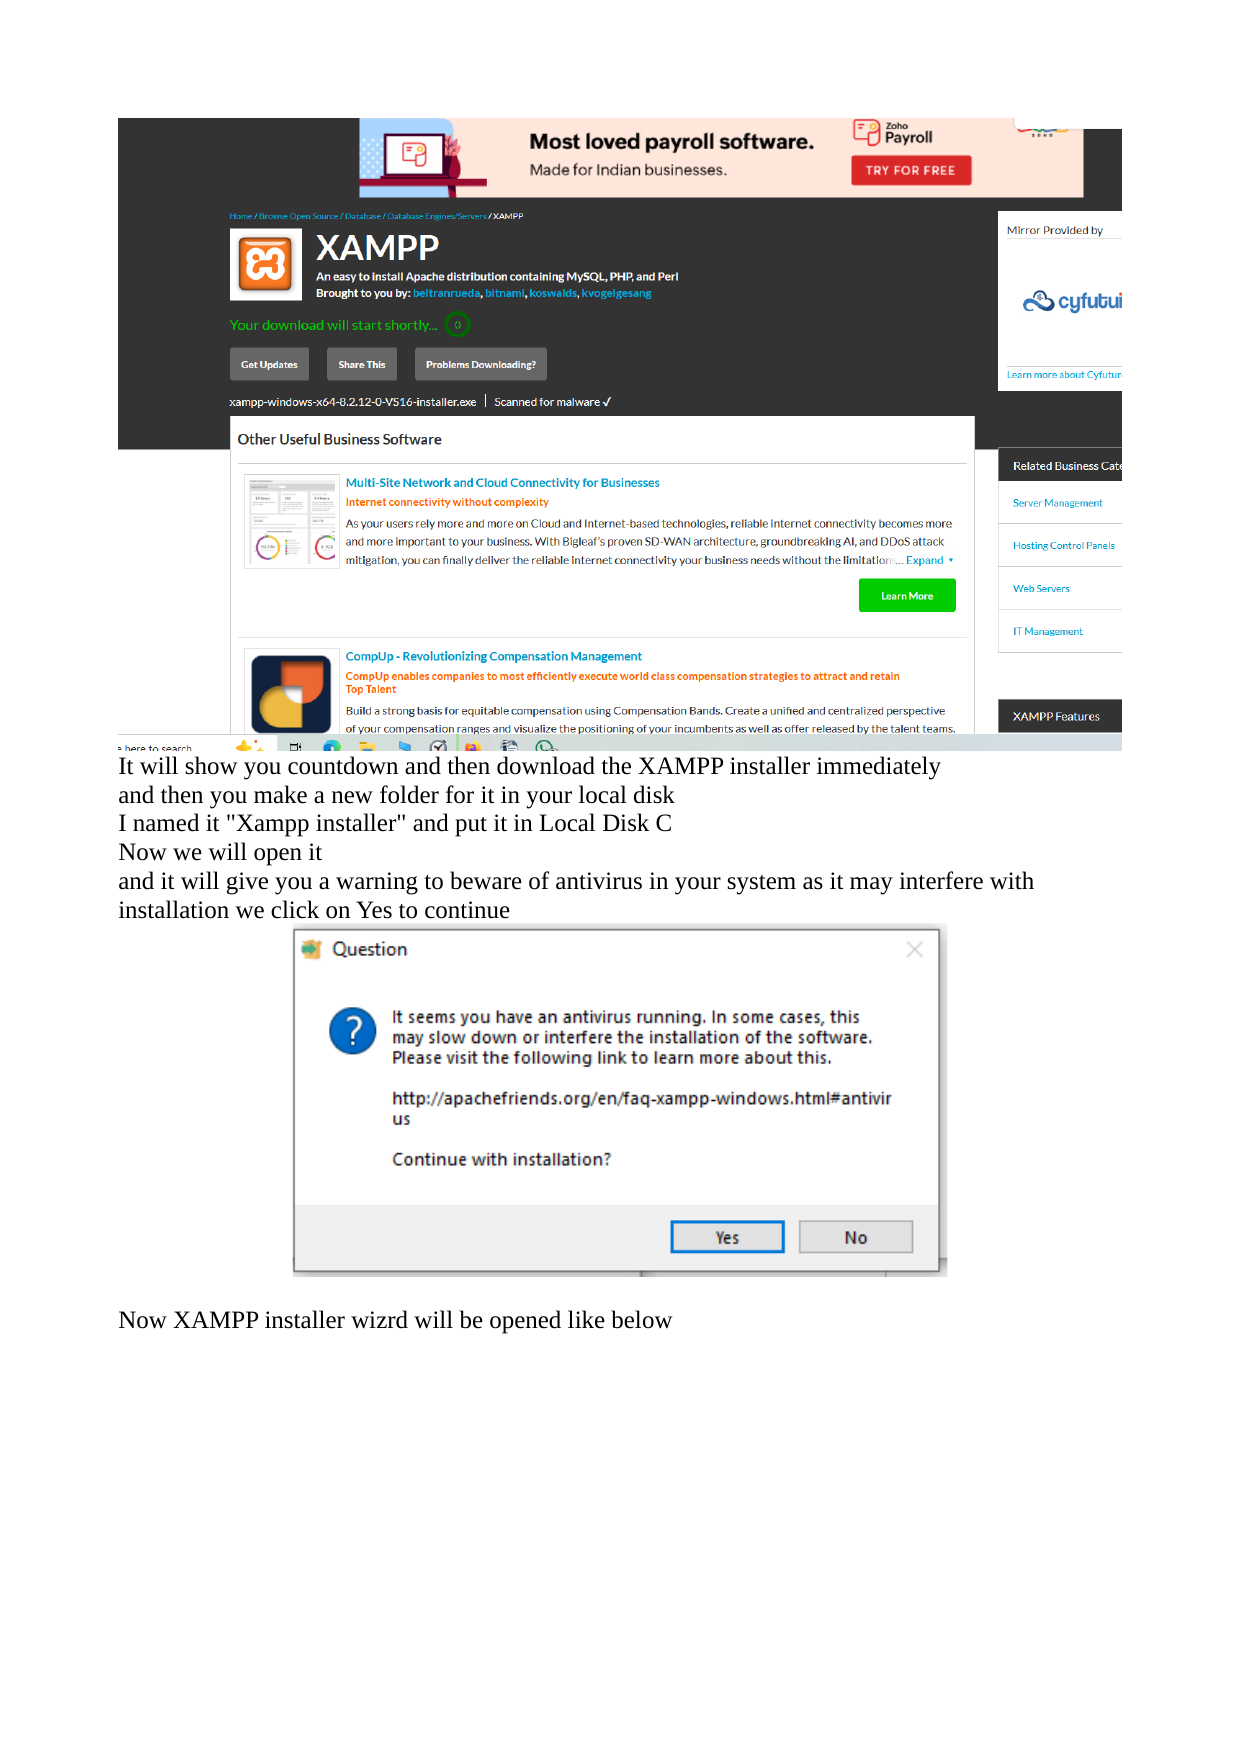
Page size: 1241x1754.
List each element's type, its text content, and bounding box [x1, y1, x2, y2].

text and then you make a new folder for it in your local disk [118, 780, 1122, 808]
picture [118, 118, 1122, 751]
text Now XAMPP installer wizrd will be opened like below [118, 1305, 1122, 1334]
text I named it "Xampp installer" and put it in Local Disk C [118, 808, 1122, 837]
text and it will give you a warning to beware of antivirus in your system as it may interfere with installation we click on Yes to continue [118, 866, 1122, 923]
text It will show you countdown and then download the XAMPP installer immediately [118, 751, 1122, 780]
text Now we will open it [118, 837, 1122, 866]
picture [292, 923, 948, 1277]
